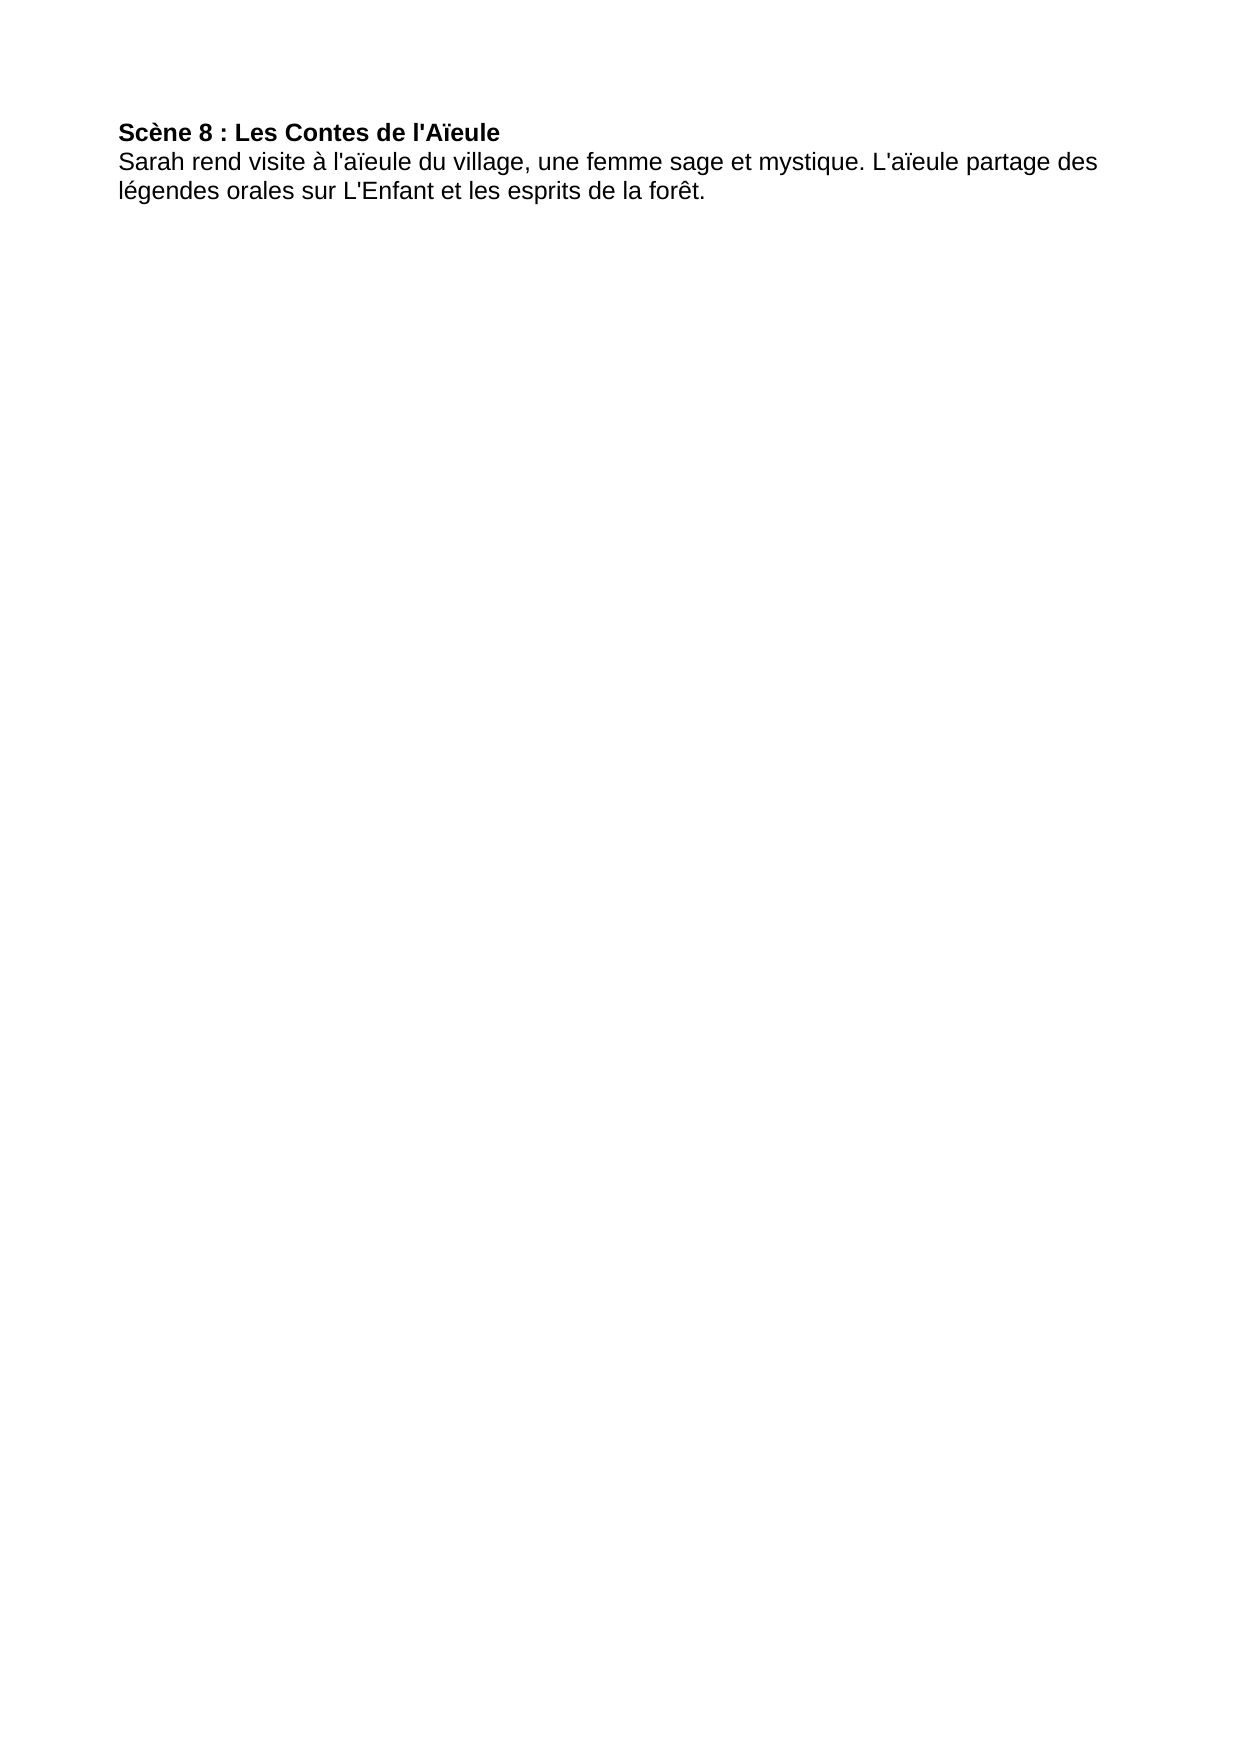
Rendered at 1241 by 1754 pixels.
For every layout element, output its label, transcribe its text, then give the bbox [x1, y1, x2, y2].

text Sarah rend visite à l'aïeule du village, une femme sage et mystique. L'aïeule partage des légendes orales sur L'Enfant et les esprits de la forêt. [118, 147, 1122, 204]
text Scène 8 : Les Contes de l'Aïeule [118, 118, 1122, 147]
